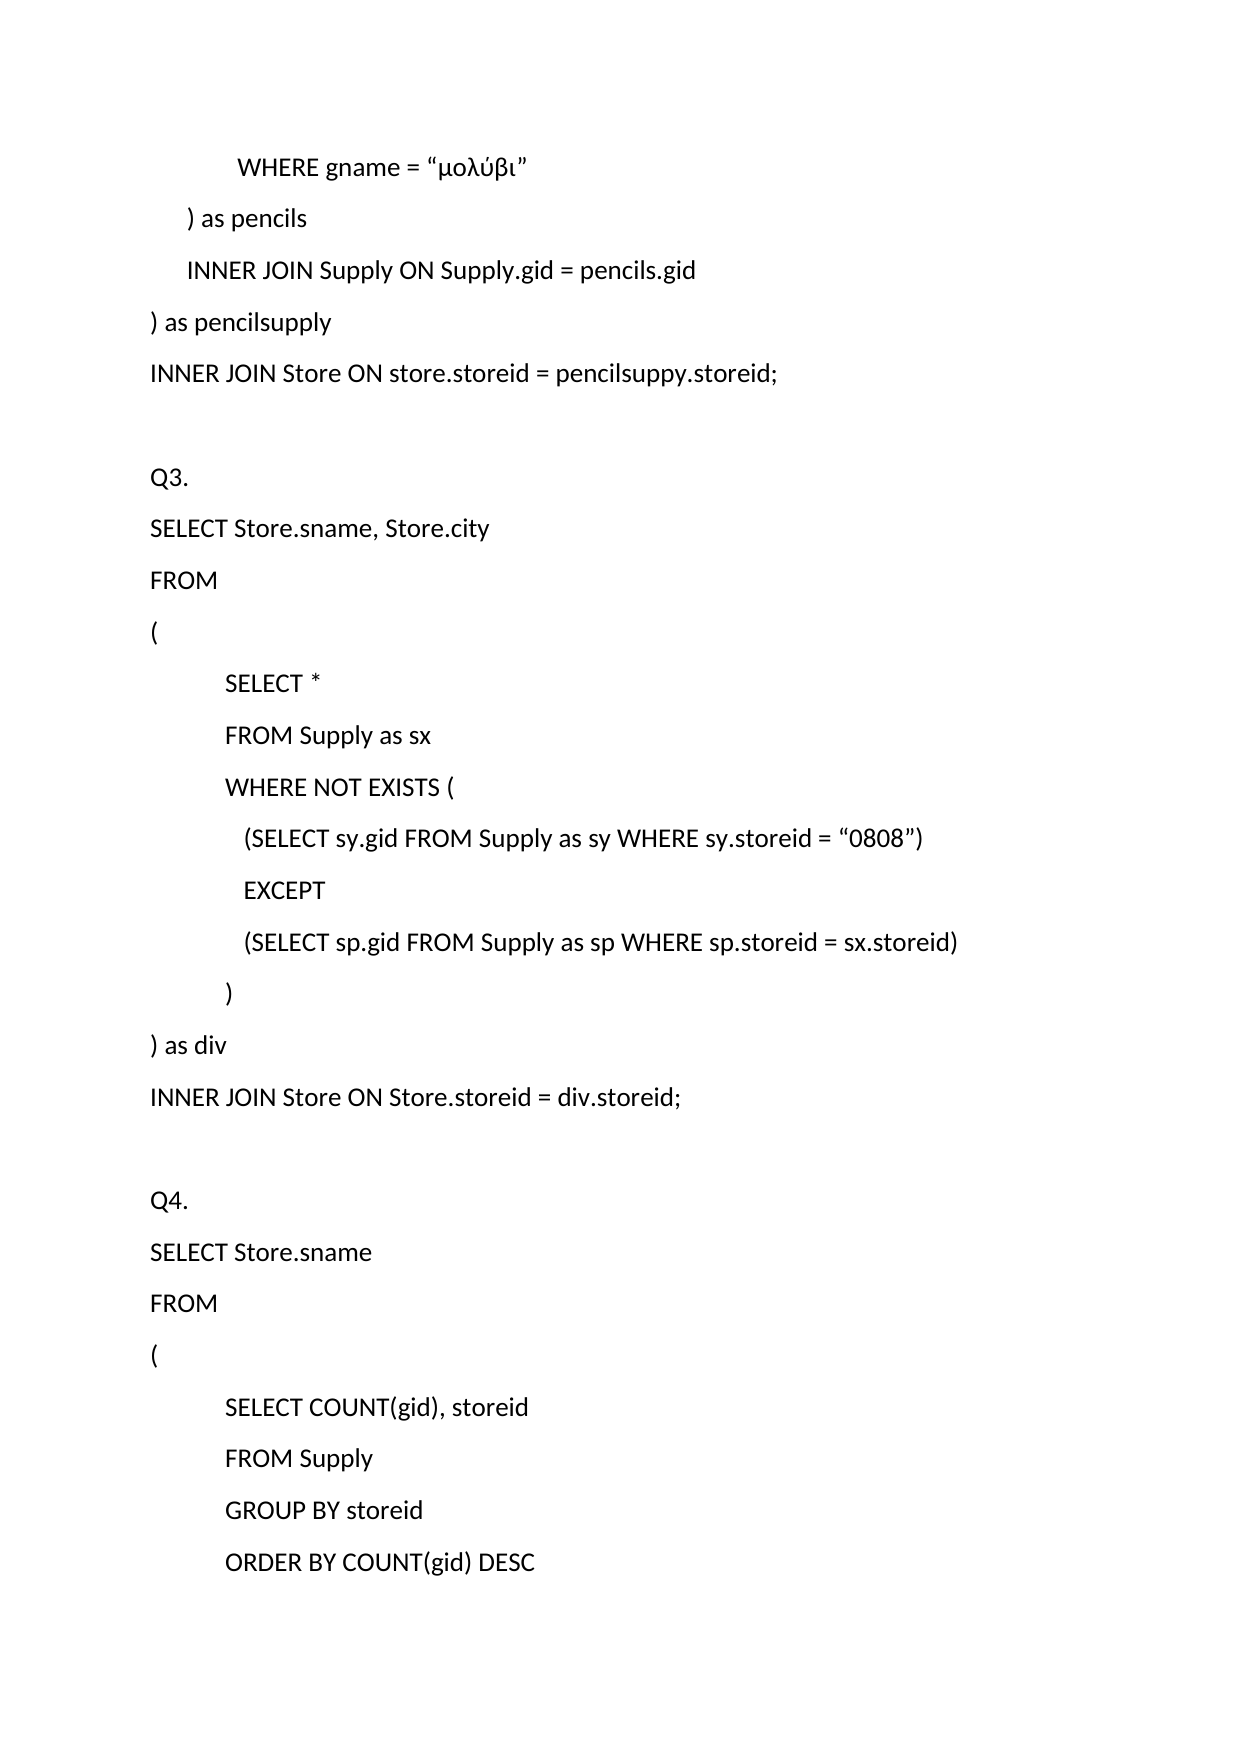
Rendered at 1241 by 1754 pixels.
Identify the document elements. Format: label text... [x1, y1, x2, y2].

text INNER JOIN Store ON Store.storeid = div.storeid; [150, 1080, 1090, 1113]
text ) as pencilsupply [150, 305, 1090, 338]
text FROM [150, 1287, 1090, 1320]
text ( [150, 1338, 1090, 1371]
text EXCEPT [150, 873, 1090, 906]
text SELECT COUNT(gid), storeid [150, 1390, 1090, 1423]
text SELECT Store.sname, Store.city [150, 512, 1090, 545]
text INNER JOIN Store ON store.storeid = pencilsuppy.storeid; [150, 357, 1090, 390]
text FROM Supply as sx [150, 718, 1090, 751]
text ) as pencils [150, 202, 1090, 235]
text INNER JOIN Supply ON Supply.gid = pencils.gid [150, 253, 1090, 286]
text SELECT * [150, 667, 1090, 700]
text ) [150, 977, 1090, 1010]
text Q3. [150, 460, 1090, 493]
text ORDER BY COUNT(gid) DESC [150, 1545, 1090, 1578]
text FROM [150, 563, 1090, 596]
text GROUP BY storeid [150, 1493, 1090, 1526]
text FROM Supply [150, 1442, 1090, 1475]
text Q4. [150, 1183, 1090, 1216]
text (SELECT sp.gid FROM Supply as sp WHERE sp.storeid = sx.storeid) [150, 925, 1090, 958]
text ) as div [150, 1028, 1090, 1061]
text WHERE NOT EXISTS ( [150, 770, 1090, 803]
text (SELECT sy.gid FROM Supply as sy WHERE sy.storeid = “0808”) [150, 822, 1090, 855]
text WHERE gname = “μολύβι” [150, 150, 1090, 183]
text ( [150, 615, 1090, 648]
text SELECT Store.sname [150, 1235, 1090, 1268]
